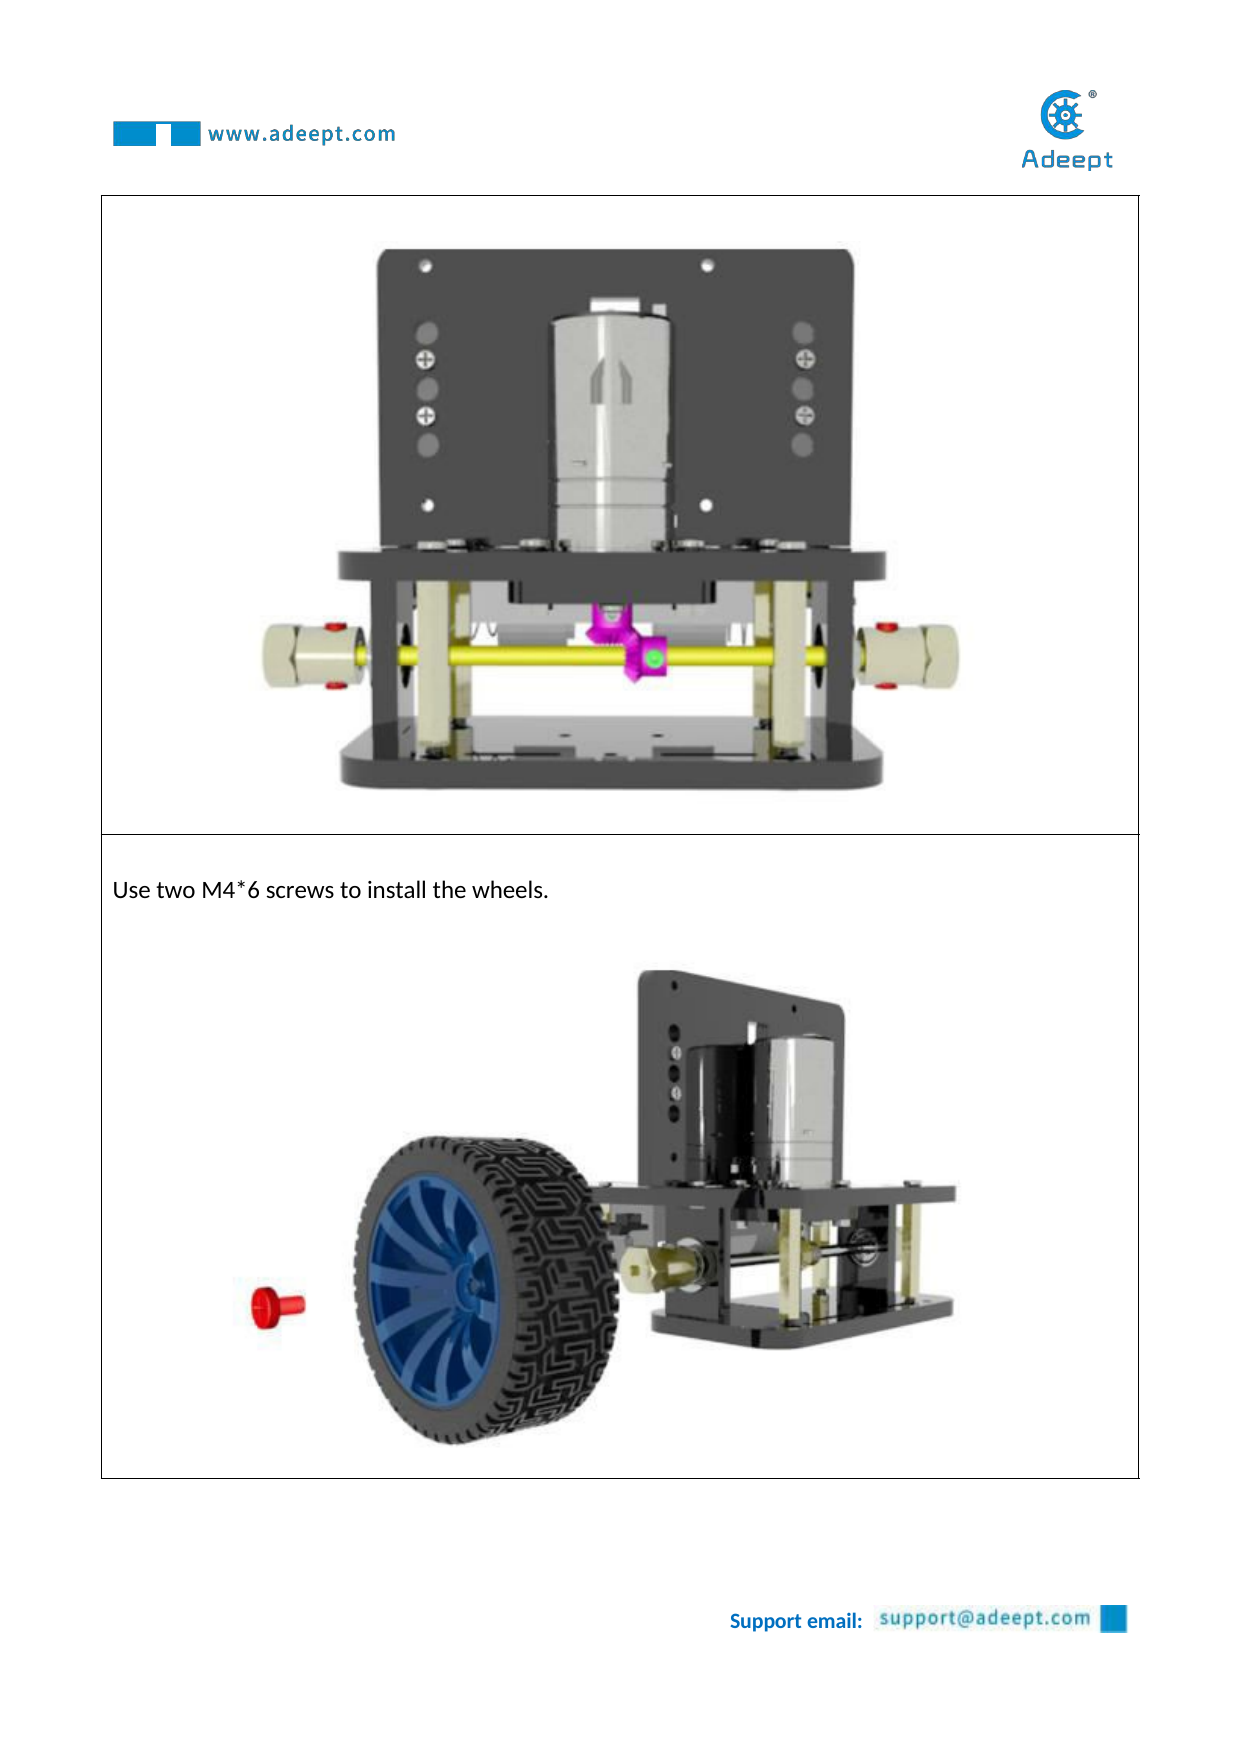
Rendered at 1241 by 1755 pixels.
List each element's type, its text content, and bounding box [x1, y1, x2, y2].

text Use two M4*6 screws to install the wheels. [112, 874, 1138, 905]
